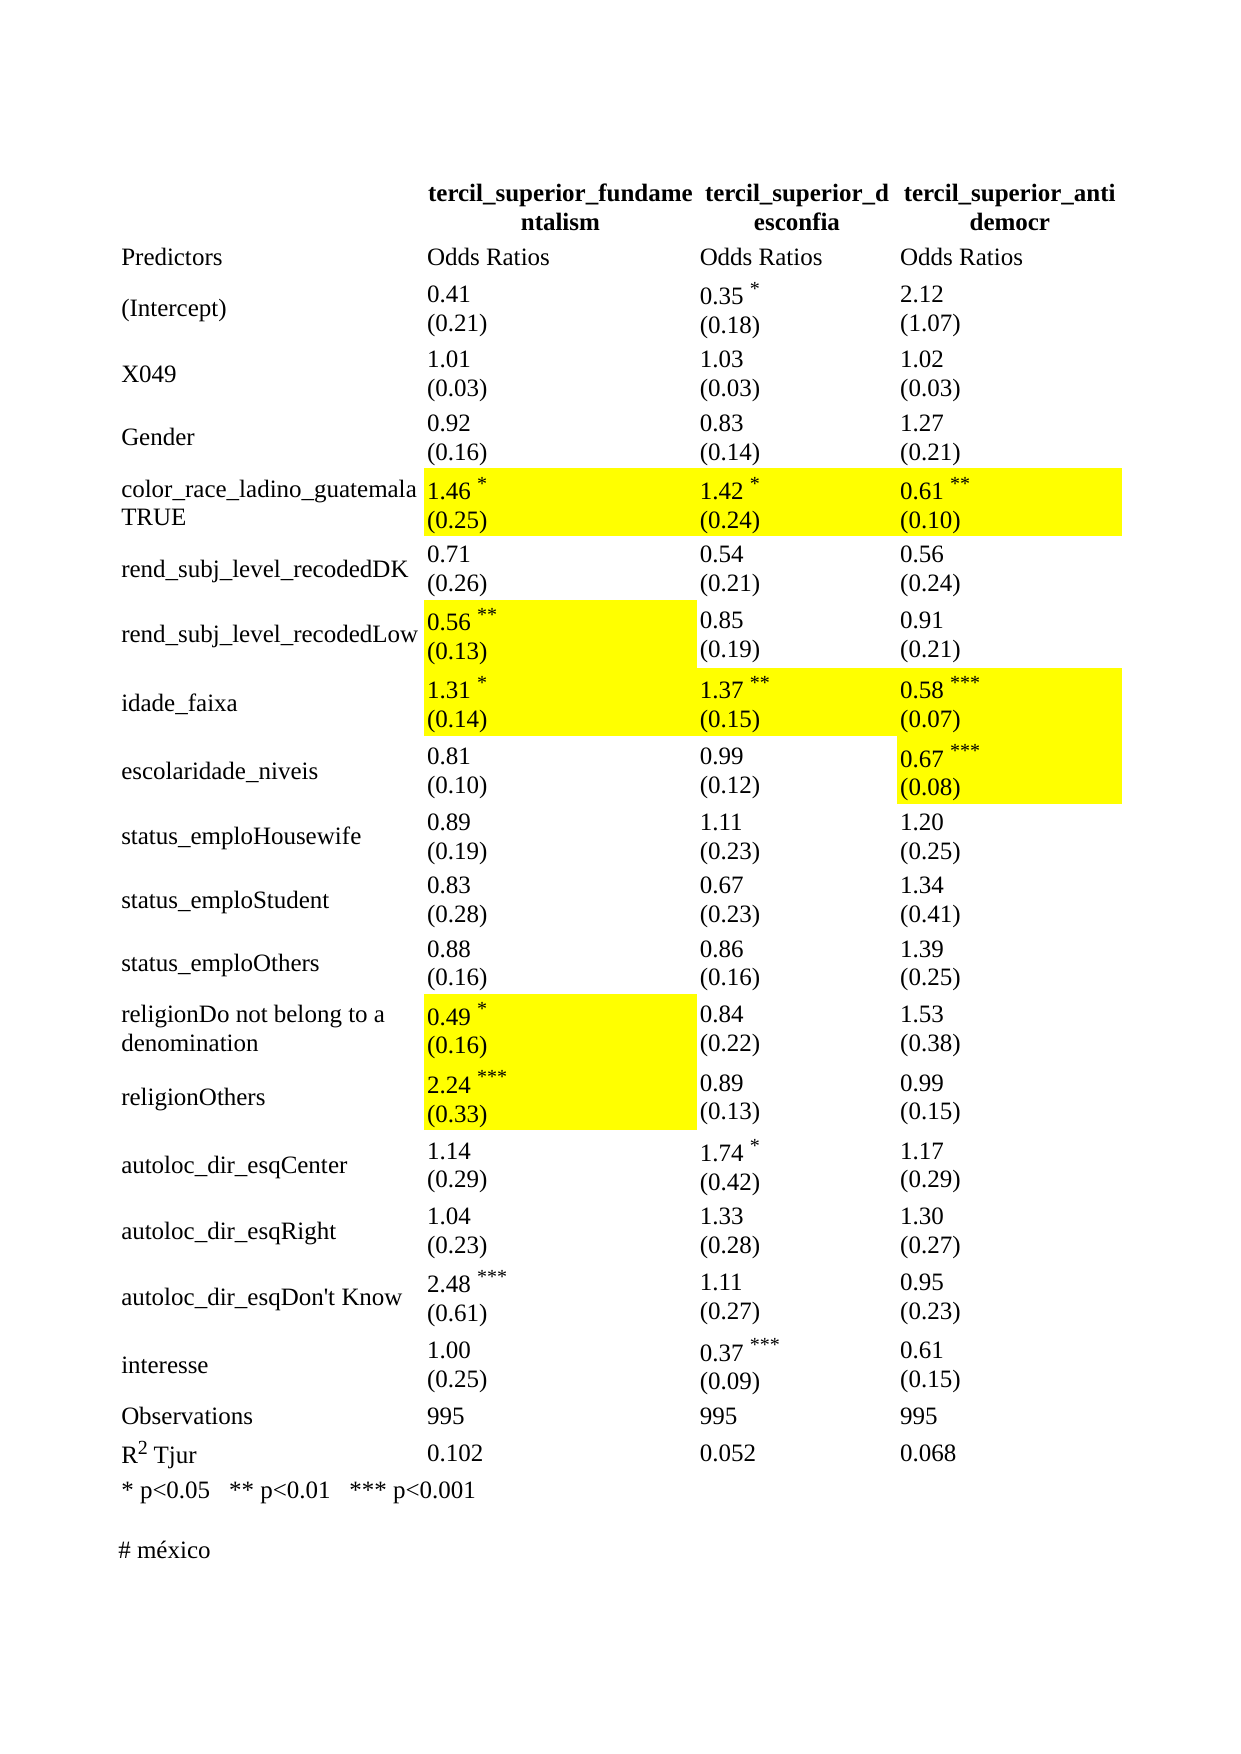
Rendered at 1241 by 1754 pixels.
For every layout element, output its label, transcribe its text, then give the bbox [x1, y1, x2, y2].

table_cell 0.41 (0.21) [424, 274, 697, 342]
table_cell 995 [697, 1398, 897, 1433]
table_cell 0.95 (0.23) [897, 1262, 1122, 1330]
table_cell status_emploHousewife [118, 804, 424, 867]
table_cell 1.33 (0.28) [697, 1199, 897, 1262]
table_cell 1.01 (0.03) [424, 342, 697, 405]
table_cell color_race_ladino_guatemalaTRUE [118, 468, 424, 536]
table_cell 1.20 (0.25) [897, 804, 1122, 867]
table_cell 0.92 (0.16) [424, 405, 697, 468]
table_header tercil_superior_fundamentalism [424, 176, 697, 239]
table_cell 1.30 (0.27) [897, 1199, 1122, 1262]
table_cell religionDo not belong to a denomination [118, 994, 424, 1062]
table_cell religionOthers [118, 1062, 424, 1130]
table_cell 1.11 (0.23) [697, 804, 897, 867]
table_cell 0.83 (0.28) [424, 868, 697, 931]
table_cell 0.052 [697, 1433, 897, 1472]
table_cell 0.86 (0.16) [697, 931, 897, 994]
table_cell 995 [424, 1398, 697, 1433]
table_cell 0.35 * (0.18) [697, 274, 897, 342]
table_cell 2.48 *** (0.61) [424, 1262, 697, 1330]
table_cell 0.88 (0.16) [424, 931, 697, 994]
table_cell 1.00 (0.25) [424, 1330, 697, 1398]
table_cell (Intercept) [118, 274, 424, 342]
table_cell rend_subj_level_recodedLow [118, 600, 424, 668]
table_header [118, 176, 424, 239]
table_cell 1.11 (0.27) [697, 1262, 897, 1330]
table_cell 0.99 (0.12) [697, 736, 897, 804]
table_cell 1.37 ** (0.15) [697, 668, 897, 736]
table_cell 0.58 *** (0.07) [897, 668, 1122, 736]
table_cell status_emploStudent [118, 868, 424, 931]
table_cell 0.89 (0.13) [697, 1062, 897, 1130]
table_cell 2.12 (1.07) [897, 274, 1122, 342]
table_cell 1.39 (0.25) [897, 931, 1122, 994]
table_cell idade_faixa [118, 668, 424, 736]
table_cell 0.068 [897, 1433, 1122, 1472]
table_cell 0.102 [424, 1433, 697, 1472]
table_cell 0.85 (0.19) [697, 600, 897, 668]
table_cell 1.53 (0.38) [897, 994, 1122, 1062]
table_cell 0.37 *** (0.09) [697, 1330, 897, 1398]
table_cell 0.84 (0.22) [697, 994, 897, 1062]
table_cell 1.34 (0.41) [897, 868, 1122, 931]
table_cell 1.74 * (0.42) [697, 1130, 897, 1198]
text # méxico [118, 1535, 1122, 1564]
table_header tercil_superior_desconfia [697, 176, 897, 239]
table_cell 0.49 * (0.16) [424, 994, 697, 1062]
table_cell Odds Ratios [424, 239, 697, 273]
table_cell 1.03 (0.03) [697, 342, 897, 405]
table_cell 0.89 (0.19) [424, 804, 697, 867]
table_cell Observations [118, 1398, 424, 1433]
table_cell 2.24 *** (0.33) [424, 1062, 697, 1130]
table_cell rend_subj_level_recodedDK [118, 536, 424, 600]
table_cell 995 [897, 1398, 1122, 1433]
table_cell 0.54 (0.21) [697, 536, 897, 600]
table_cell R2 Tjur [118, 1433, 424, 1472]
table_cell 1.04 (0.23) [424, 1199, 697, 1262]
table_cell Odds Ratios [897, 239, 1122, 273]
table_cell 0.56 ** (0.13) [424, 600, 697, 668]
table_cell 1.42 * (0.24) [697, 468, 897, 536]
table_cell 1.14 (0.29) [424, 1130, 697, 1198]
table_cell 1.02 (0.03) [897, 342, 1122, 405]
table_cell 0.56 (0.24) [897, 536, 1122, 600]
table_cell 0.99 (0.15) [897, 1062, 1122, 1130]
table_cell autoloc_dir_esqRight [118, 1199, 424, 1262]
table_cell autoloc_dir_esqCenter [118, 1130, 424, 1198]
table_cell status_emploOthers [118, 931, 424, 994]
table_cell Predictors [118, 239, 424, 273]
table_cell 0.71 (0.26) [424, 536, 697, 600]
table_cell Gender [118, 405, 424, 468]
table_cell 0.83 (0.14) [697, 405, 897, 468]
table_cell 0.67 *** (0.08) [897, 736, 1122, 804]
table_cell 0.67 (0.23) [697, 868, 897, 931]
table_cell 1.17 (0.29) [897, 1130, 1122, 1198]
table_cell 0.81 (0.10) [424, 736, 697, 804]
table_cell interesse [118, 1330, 424, 1398]
table_cell Odds Ratios [697, 239, 897, 273]
table_cell 0.61 (0.15) [897, 1330, 1122, 1398]
table_cell 1.46 * (0.25) [424, 468, 697, 536]
table_cell * p<0.05 ** p<0.01 *** p<0.001 [118, 1472, 1122, 1507]
table_cell 1.31 * (0.14) [424, 668, 697, 736]
table_cell X049 [118, 342, 424, 405]
table_cell 0.61 ** (0.10) [897, 468, 1122, 536]
table_cell autoloc_dir_esqDon't Know [118, 1262, 424, 1330]
table_cell escolaridade_niveis [118, 736, 424, 804]
table_header tercil_superior_antidemocr [897, 176, 1122, 239]
table_cell 1.27 (0.21) [897, 405, 1122, 468]
table_cell 0.91 (0.21) [897, 600, 1122, 668]
